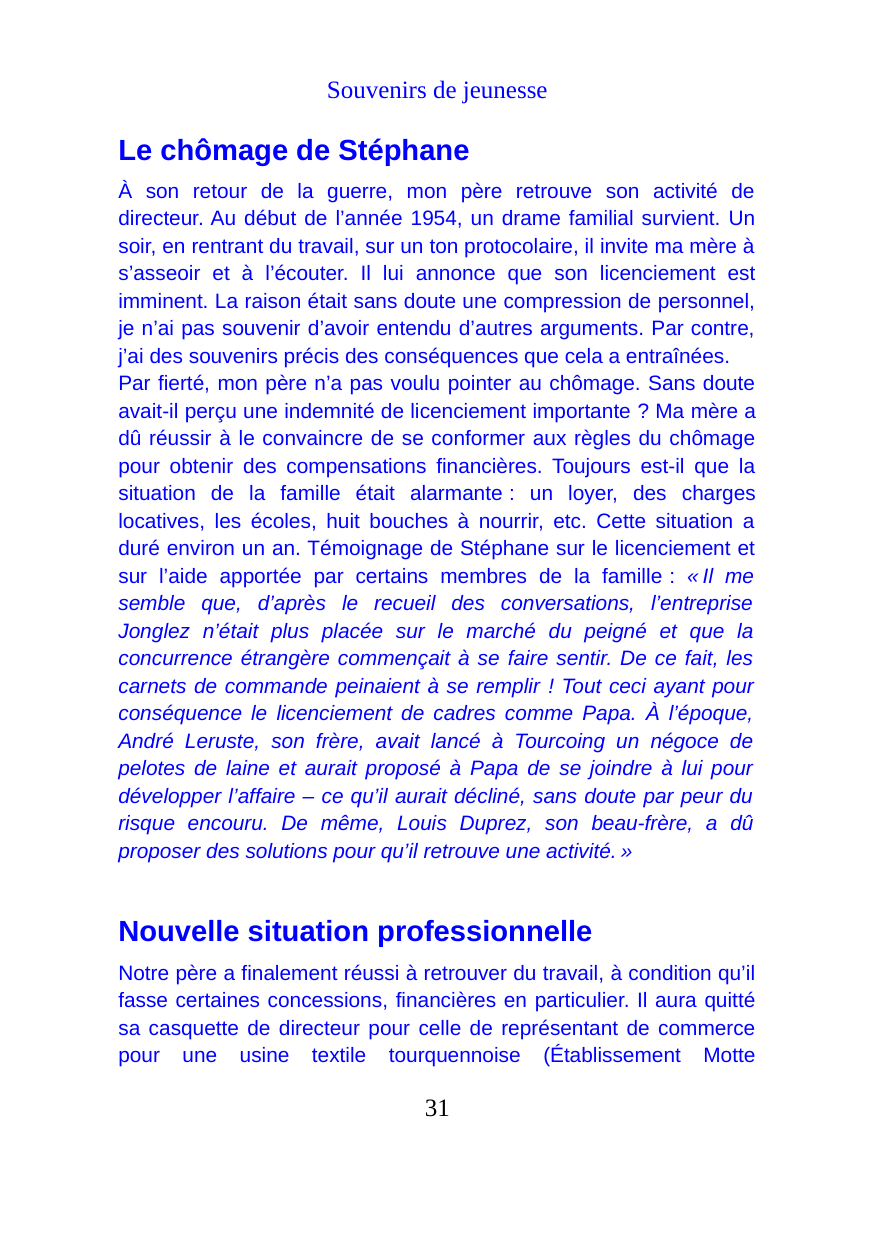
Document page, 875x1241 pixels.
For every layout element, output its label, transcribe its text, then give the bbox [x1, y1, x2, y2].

text Notre père a finalement réussi à retrouver du travail, à condition qu’il fasse certaines concessions, financières en particulier. Il aura quitté sa casquette de directeur pour celle de représentant de commerce pour une usine textile tourquennoise (Établissement Motte [118, 960, 756, 1067]
text À son retour de la guerre, mon père retrouve son activité de directeur. Au début de l’année 1954, un drame familial survient. Un soir, en rentrant du travail, sur un ton protocolaire, il invite ma mère à s’asseoir et à l’écouter. Il lui annonce que son licenciement est imminent. La raison était sans doute une compression de personnel, je n’ai pas souvenir d’avoir entendu d’autres arguments. Par contre, j’ai des souvenirs précis des conséquences que cela a entraînées. [118, 178, 756, 367]
subtitle Nouvelle situation professionnelle [118, 914, 756, 948]
text Par fierté, mon père n’a pas voulu pointer au chômage. Sans doute avait-il perçu une indemnité de licenciement importante ? Ma mère a dû réussir à le convaincre de se conformer aux règles du chômage pour obtenir des compensations financières. Toujours est-il que la situation de la famille était alarmante : un loyer, des charges locatives, les écoles, huit bouches à nourrir, etc. Cette situation a duré environ un an. Témoignage de Stéphane sur le licenciement et sur l’aide apportée par certains membres de la famille : « Il me semble que, d’après le recueil des conversations, l’entreprise Jonglez n’était plus placée sur le marché du peigné et que la concurrence étrangère commençait à se faire sentir. De ce fait, les carnets de commande peinaient à se remplir ! Tout ceci ayant pour conséquence le licenciement de cadres comme Papa. À l’époque, André Leruste, son frère, avait lancé à Tourcoing un négoce de pelotes de laine et aurait proposé à Papa de se joindre à lui pour développer l’affaire – ce qu’il aurait décliné, sans doute par peur du risque encouru. De même, Louis Duprez, son beau-frère, a dû proposer des solutions pour qu’il retrouve une activité. » [118, 371, 756, 862]
subtitle Le chômage de Stéphane [118, 132, 756, 166]
